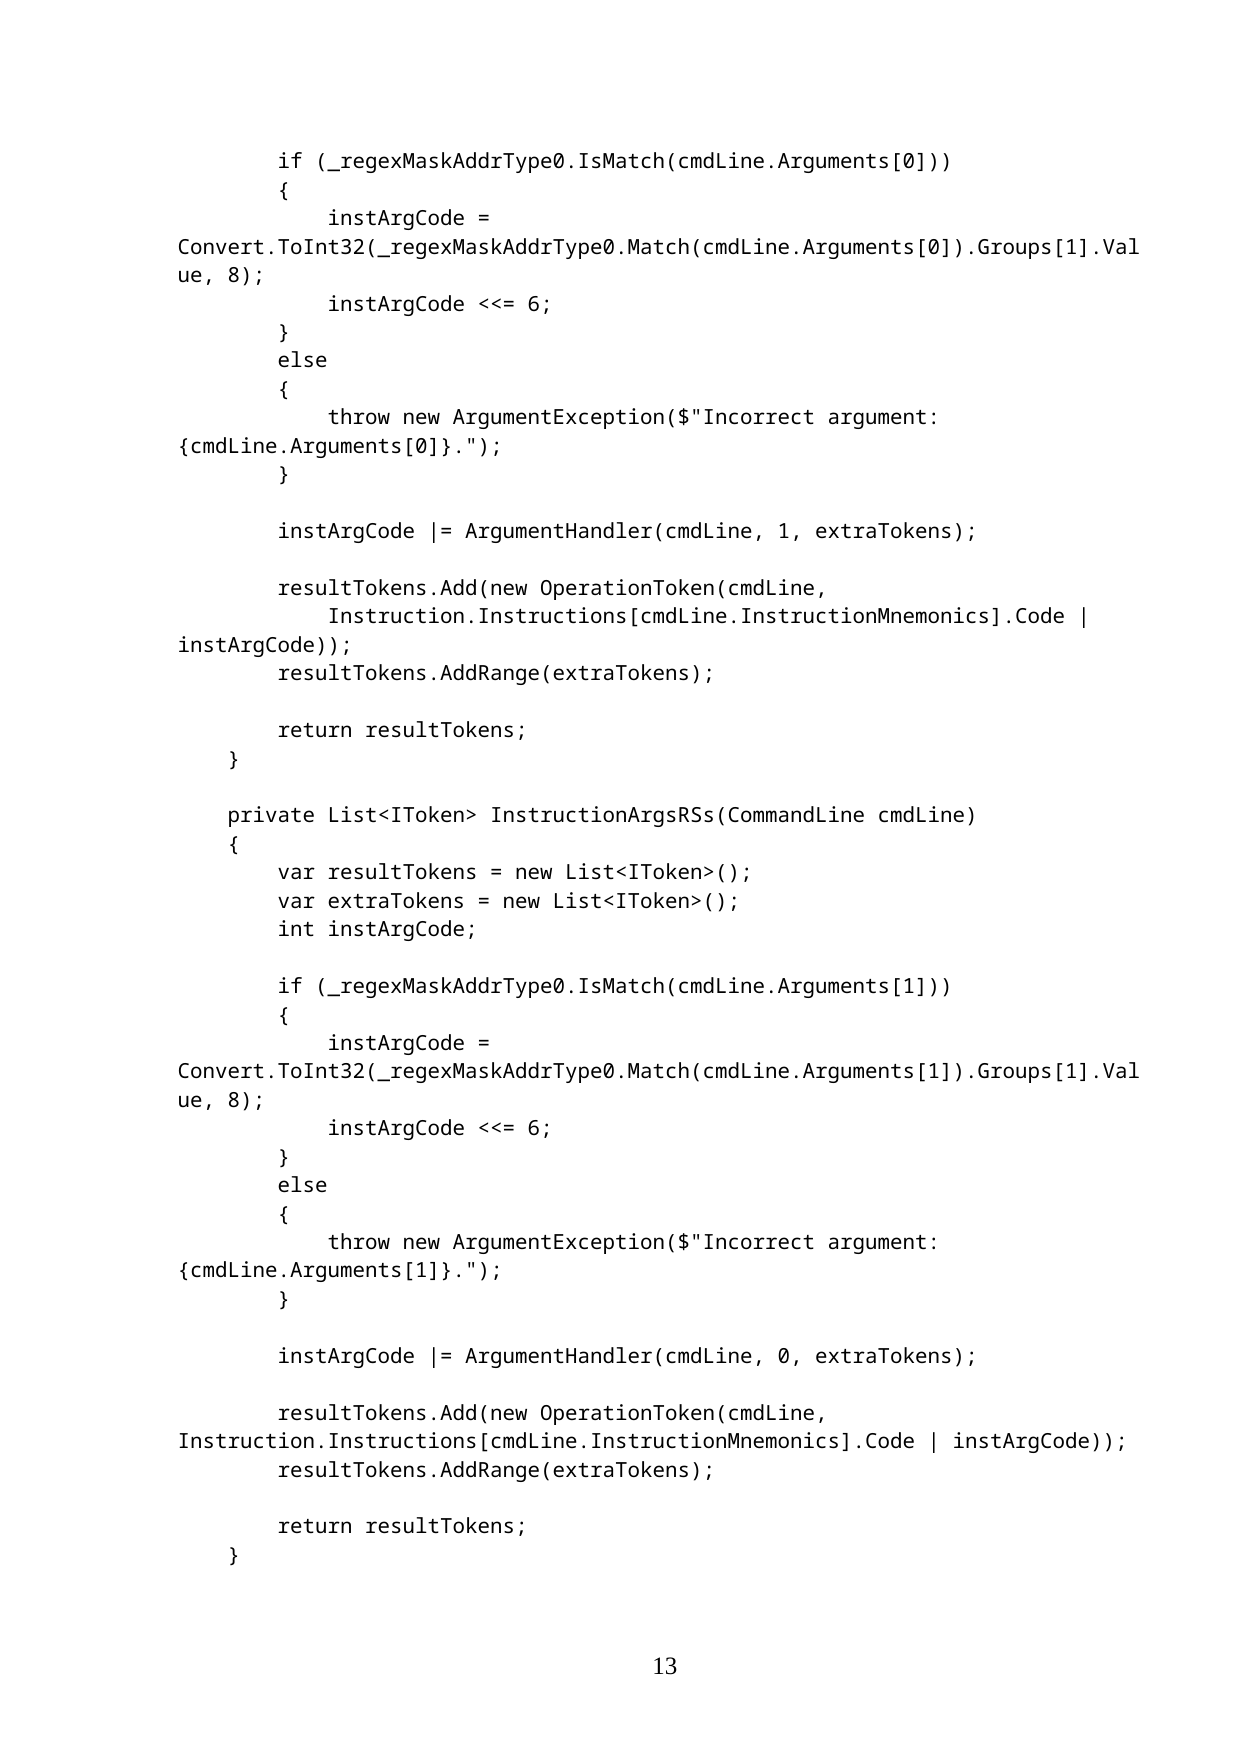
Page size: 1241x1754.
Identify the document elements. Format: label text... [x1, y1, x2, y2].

table_header if (_regexMaskAddrType0.IsMatch(cmdLine.Arguments[0])) { instArgCode = Convert.ToInt32(_regexMaskAddrType0.Match(cmdLine.Arguments[0]).Groups[1].Value, 8); instArgCode <<= 6; } else { throw new ArgumentException($"Incorrect argument: {cmdLine.Arguments[0]}."); } instArgCode |= ArgumentHandler(cmdLine, 1, extraTokens); resultTokens.Add(new OperationToken(cmdLine, Instruction.Instructions[cmdLine.InstructionMnemonics].Code | instArgCode)); resultTokens.AddRange(extraTokens); return resultTokens; } private List<IToken> InstructionArgsRSs(CommandLine cmdLine) { var resultTokens = new List<IToken>(); var extraTokens = new List<IToken>(); int instArgCode; if (_regexMaskAddrType0.IsMatch(cmdLine.Arguments[1])) { instArgCode = Convert.ToInt32(_regexMaskAddrType0.Match(cmdLine.Arguments[1]).Groups[1].Value, 8); instArgCode <<= 6; } else { throw new ArgumentException($"Incorrect argument: {cmdLine.Arguments[1]}."); } instArgCode |= ArgumentHandler(cmdLine, 0, extraTokens); resultTokens.Add(new OperationToken(cmdLine, Instruction.Instructions[cmdLine.InstructionMnemonics].Code | instArgCode)); resultTokens.AddRange(extraTokens); return resultTokens; } [177, 118, 1152, 1597]
